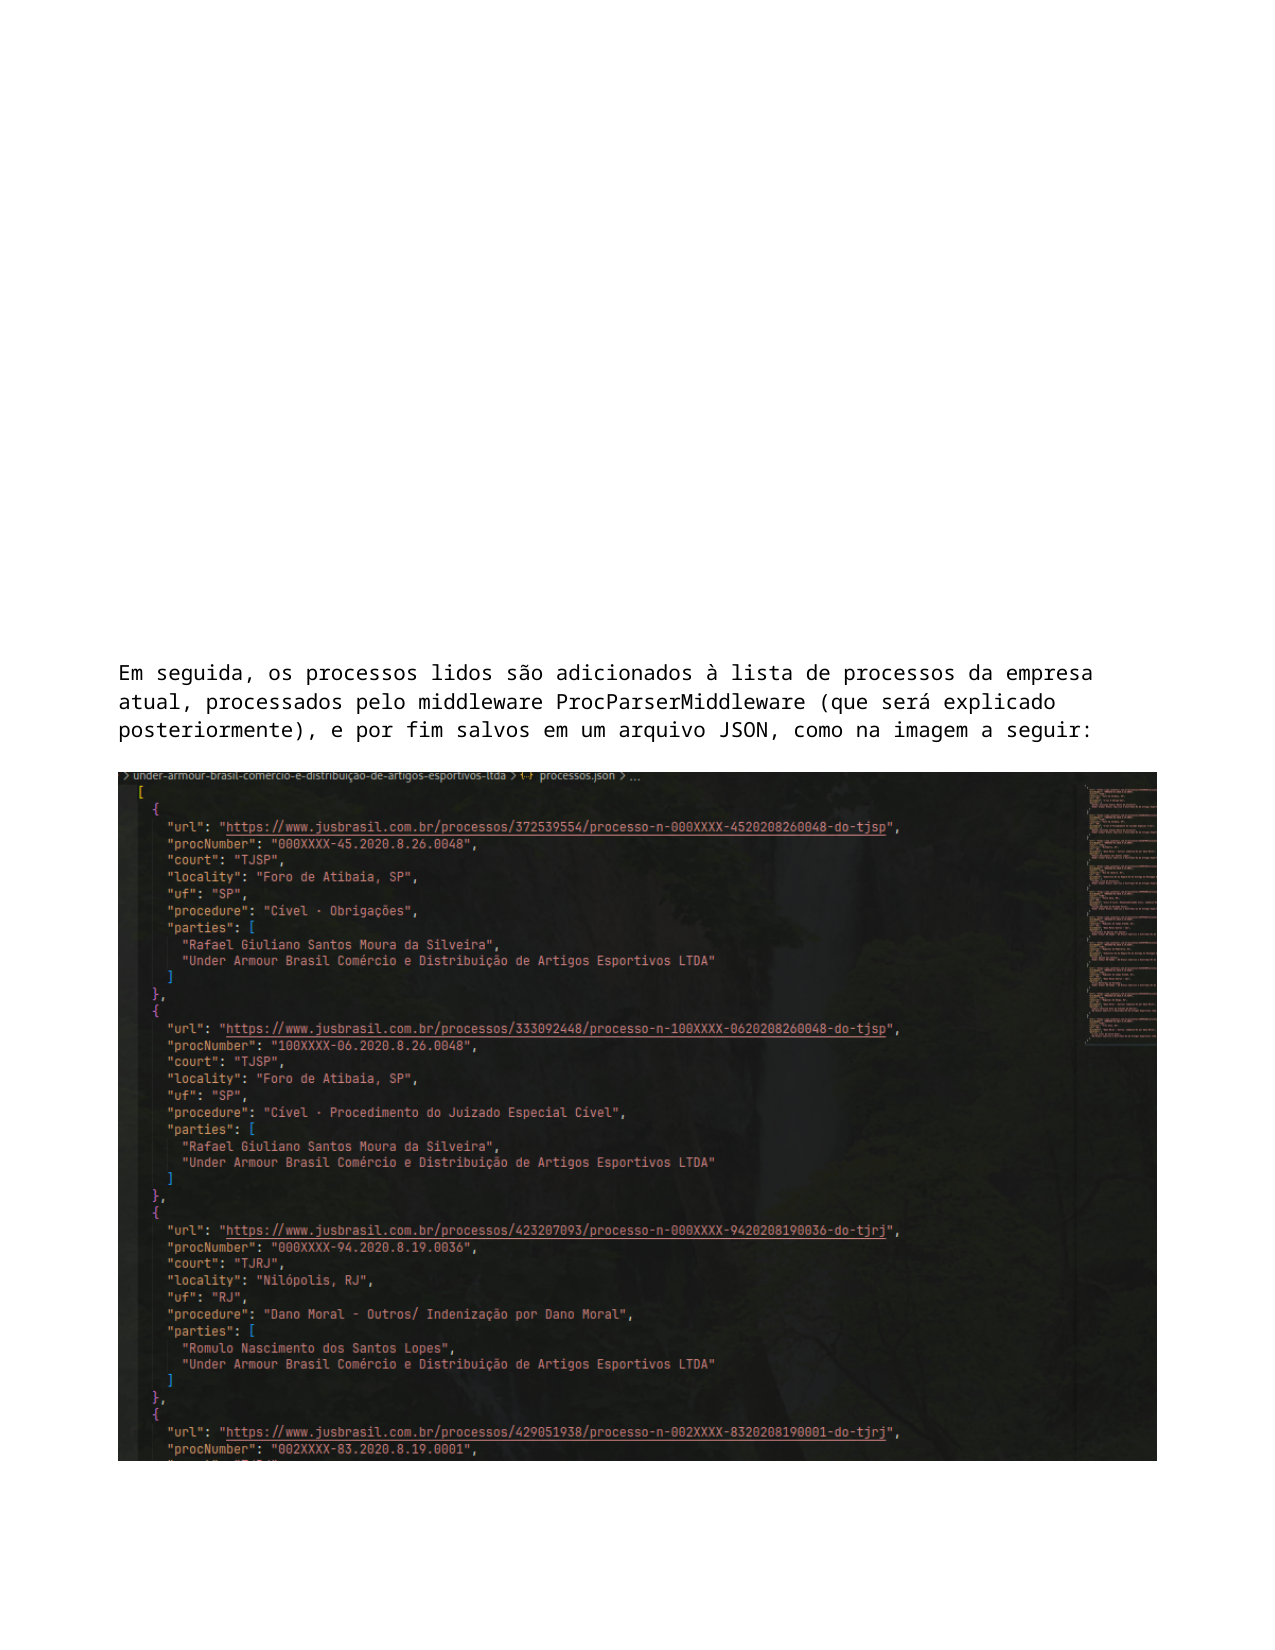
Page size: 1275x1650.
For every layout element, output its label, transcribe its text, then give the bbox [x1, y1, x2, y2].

text Em seguida, os processos lidos são adicionados à lista de processos da empresa atual, processados pelo middleware ProcParserMiddleware (que será explicado posteriormente), e por fim salvos em um arquivo JSON, como na imagem a seguir: [118, 118, 1157, 744]
picture [118, 772, 1157, 1461]
